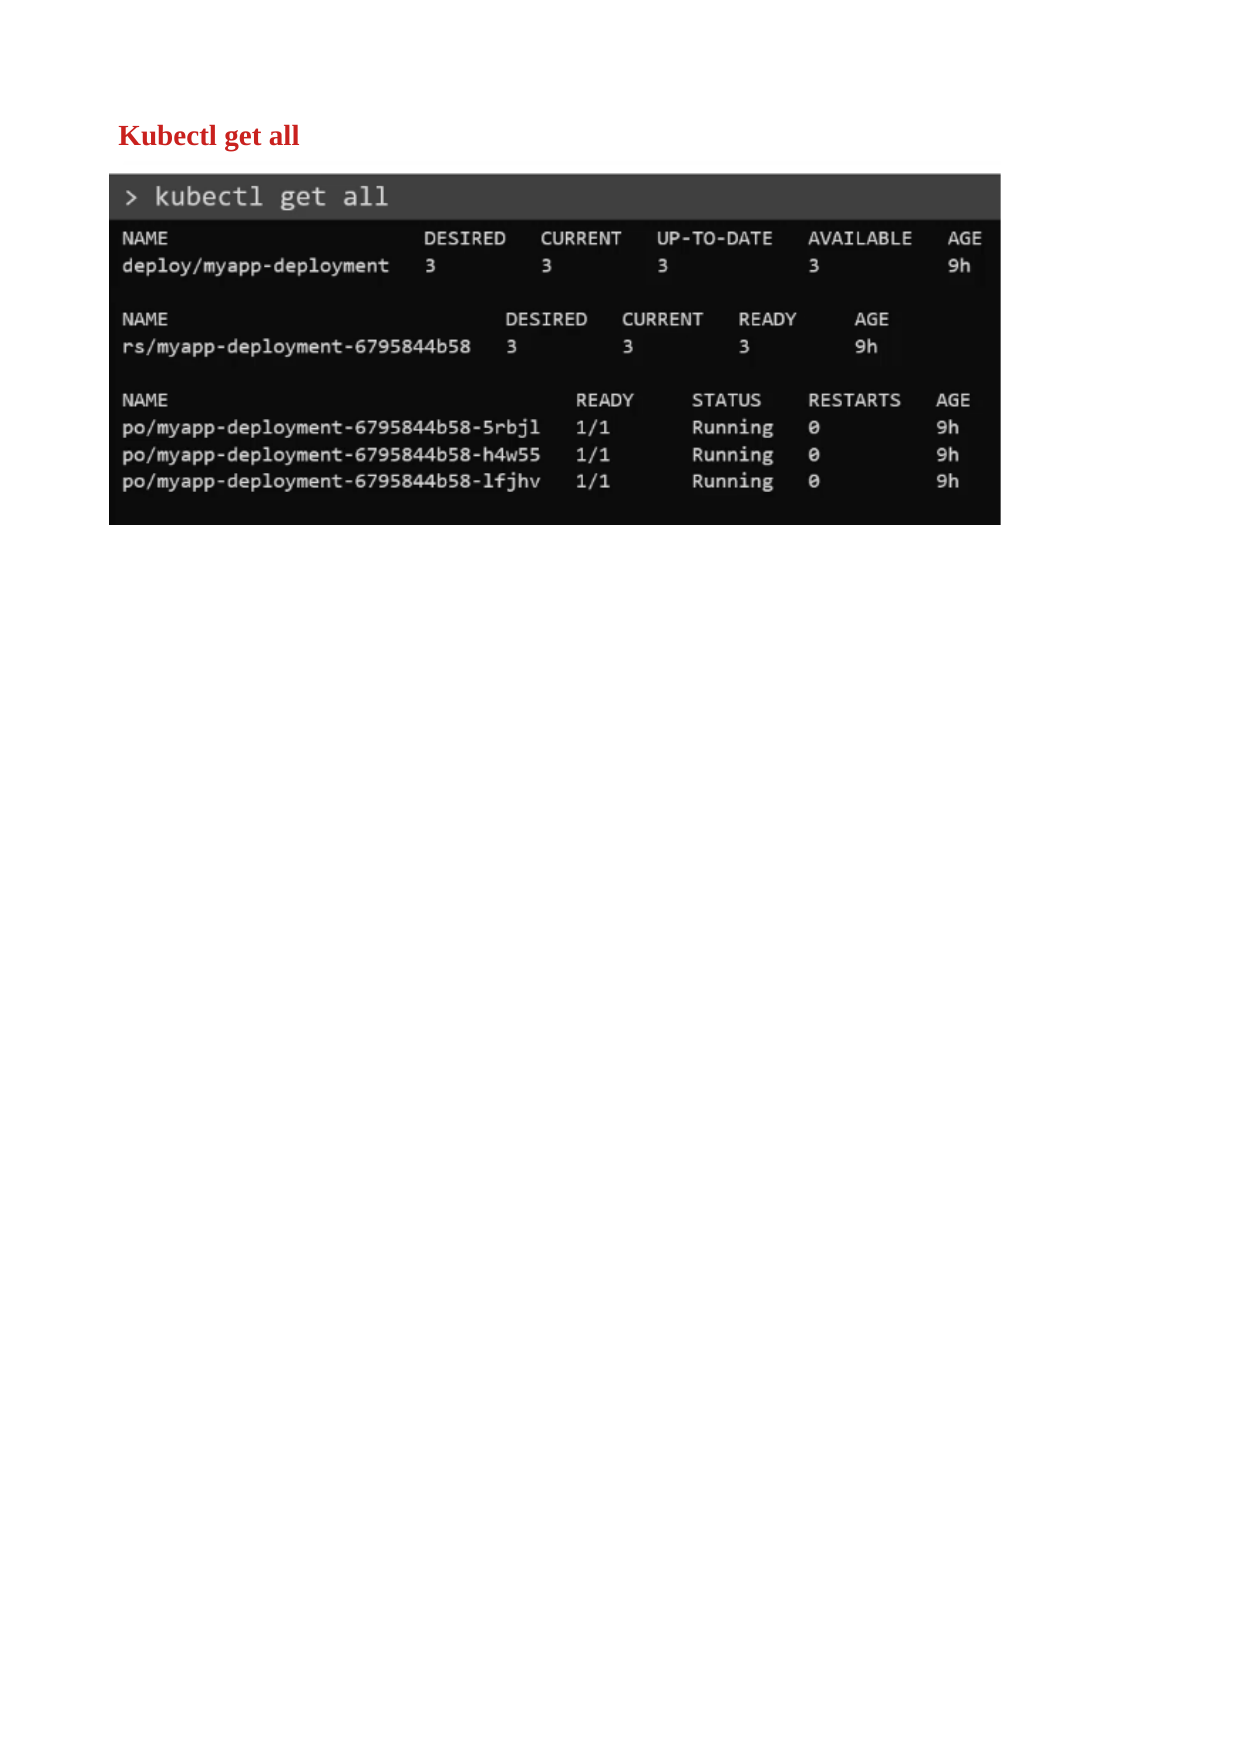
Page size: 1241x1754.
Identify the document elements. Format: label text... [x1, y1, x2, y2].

text Kubectl get all [118, 118, 1122, 152]
picture [109, 161, 596, 525]
